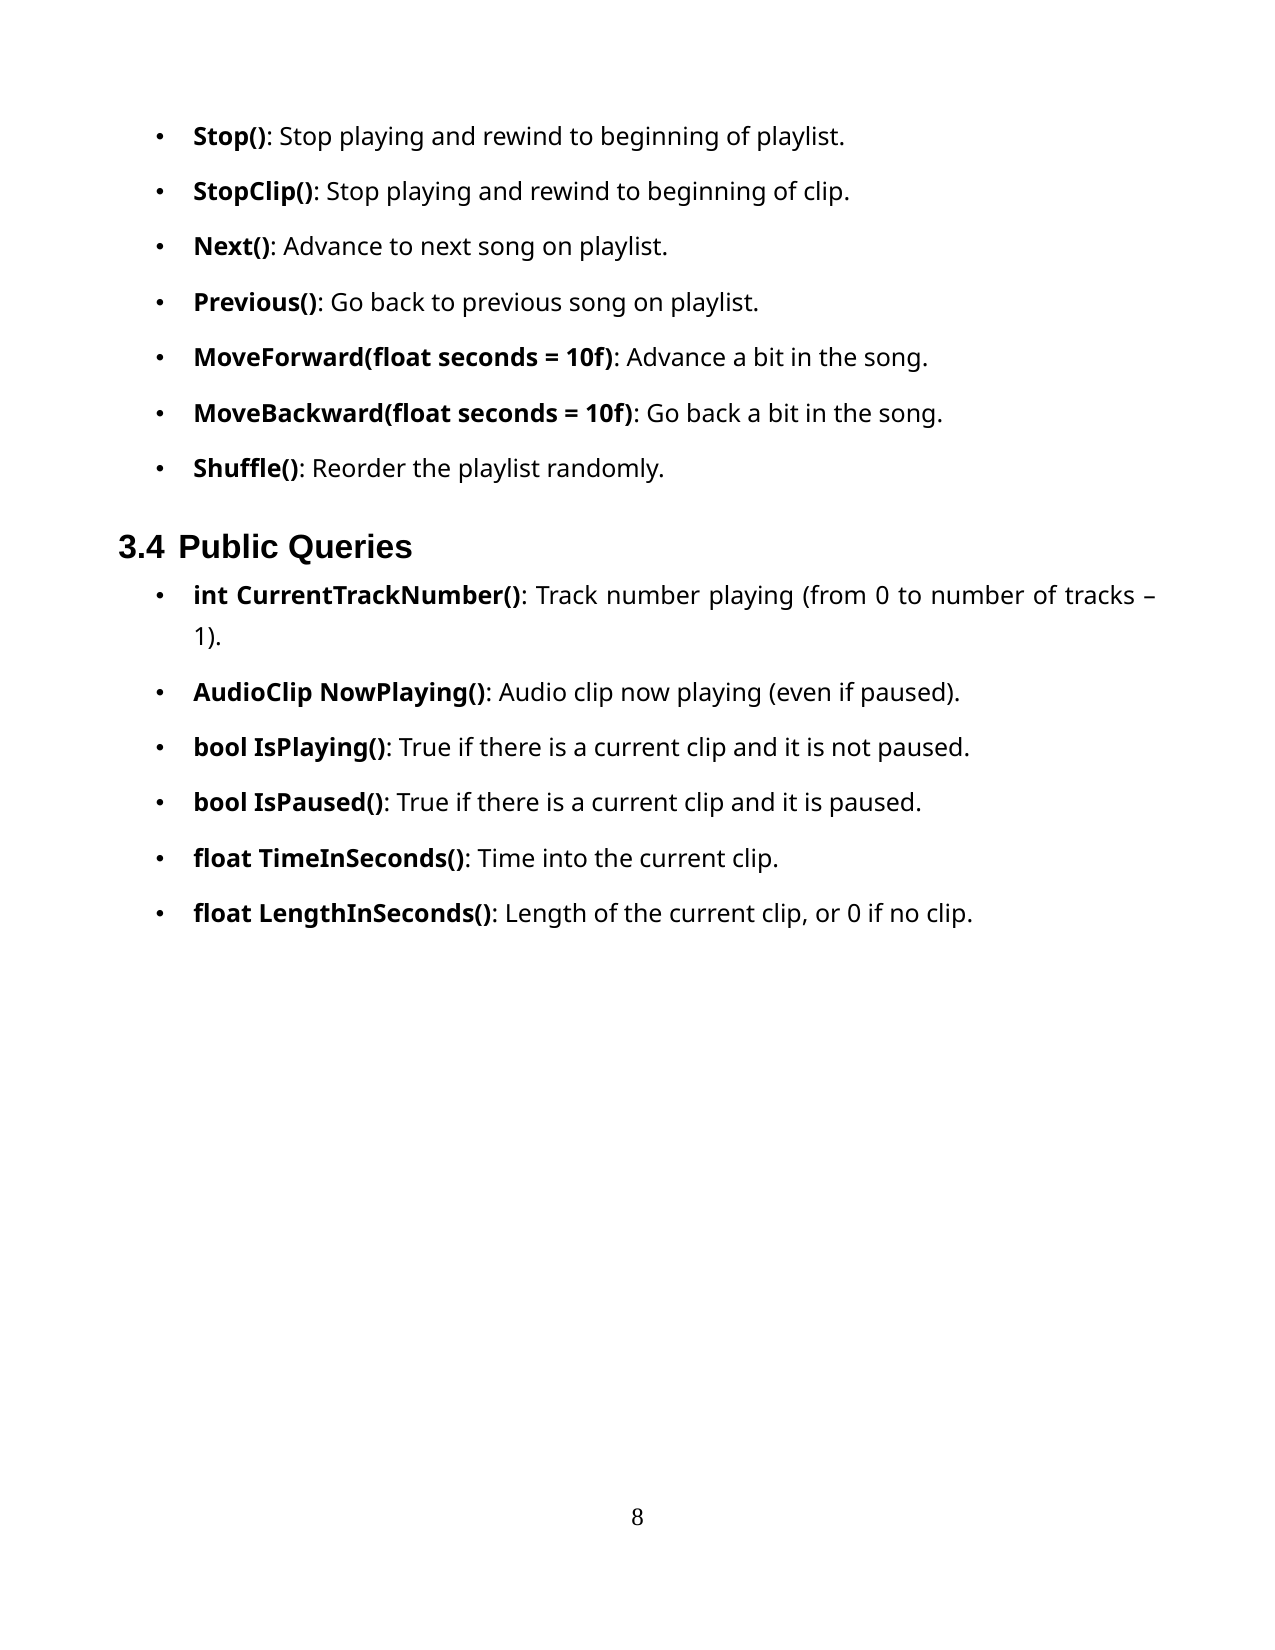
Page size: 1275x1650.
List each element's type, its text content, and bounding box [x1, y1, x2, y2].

list int CurrentTrackNumber(): Track number playing (from 0 to number of tracks – 1). [156, 578, 1157, 653]
list float LengthInSeconds(): Length of the current clip, or 0 if no clip. [156, 896, 1157, 930]
subtitle Public Queries [118, 527, 1157, 566]
list AudioClip NowPlaying(): Audio clip now playing (even if paused). [156, 674, 1157, 708]
list Shuffle(): Reorder the playlist randomly. [156, 451, 1157, 485]
list bool IsPaused(): True if there is a current clip and it is paused. [156, 785, 1157, 819]
list Previous(): Go back to previous song on playlist. [156, 284, 1157, 318]
list Next(): Advance to next song on playlist. [156, 229, 1157, 263]
list StopClip(): Stop playing and rewind to beginning of clip. [156, 173, 1157, 208]
list bool IsPlaying(): True if there is a current clip and it is not paused. [156, 730, 1157, 764]
list MoveBackward(float seconds = 10f): Go back a bit in the song. [156, 395, 1157, 429]
list float TimeInSeconds(): Time into the current clip. [156, 841, 1157, 874]
list MoveForward(float seconds = 10f): Advance a bit in the song. [156, 340, 1157, 374]
list Stop(): Stop playing and rewind to beginning of playlist. [156, 118, 1157, 152]
